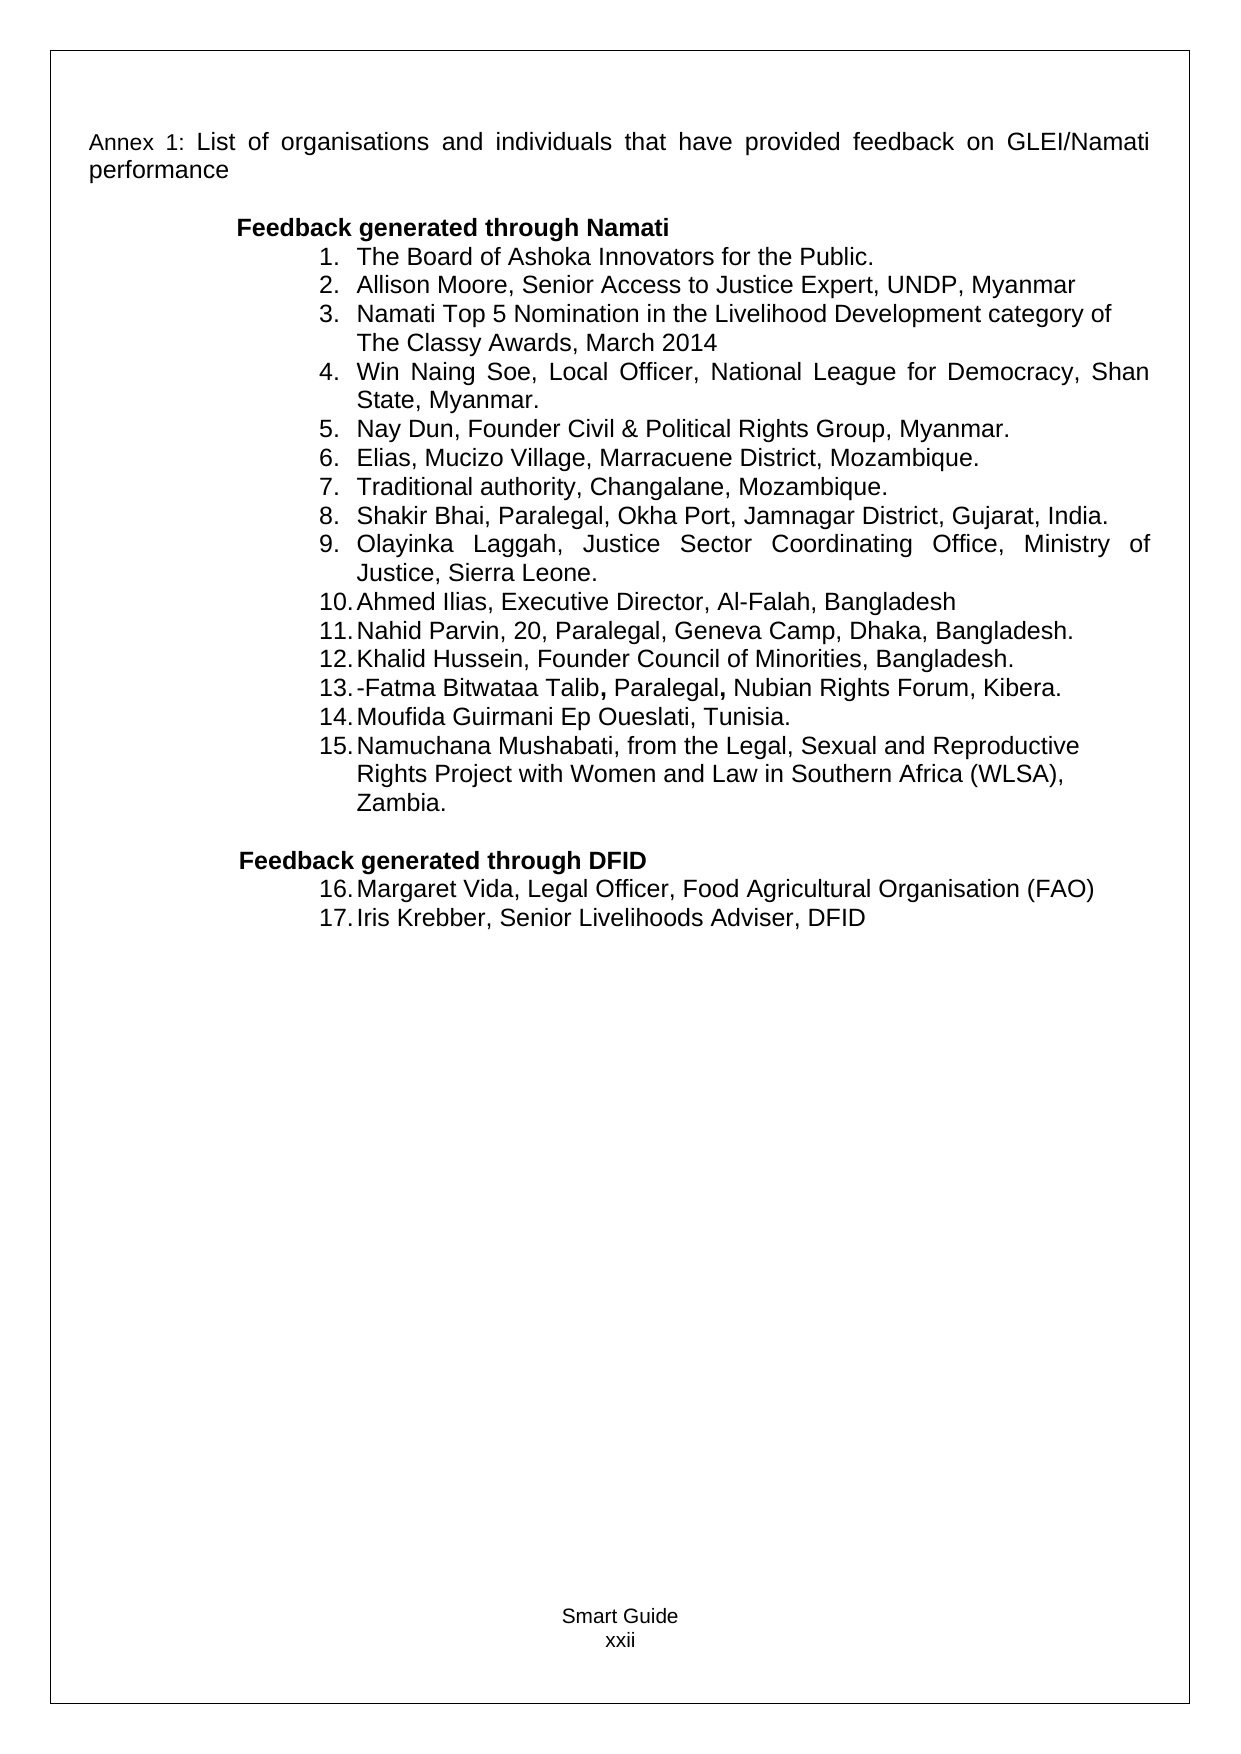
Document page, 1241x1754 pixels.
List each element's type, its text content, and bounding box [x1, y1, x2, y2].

list Shakir Bhai, Paralegal, Okha Port, Jamnagar District, Gujarat, India. [319, 501, 1152, 529]
list Iris Krebber, Senior Livelihoods Adviser, DFID [319, 903, 1152, 932]
list Nay Dun, Founder Civil & Political Rights Group, Myanmar. [319, 414, 1152, 443]
list Moufida Guirmani Ep Oueslati, Tunisia. [319, 702, 1152, 731]
list Nahid Parvin, 20, Paralegal, Geneva Camp, Dhaka, Bangladesh. [319, 616, 1152, 644]
list Allison Moore, Senior Access to Justice Expert, UNDP, Myanmar [319, 270, 1152, 299]
list Ahmed Ilias, Executive Director, Al-Falah, Bangladesh [319, 587, 1152, 616]
list Elias, Mucizo Village, Marracuene District, Mozambique. [319, 443, 1152, 472]
list The Board of Ashoka Innovators for the Public. [319, 242, 1152, 270]
list Win Naing Soe, Local Officer, National League for Democracy, Shan State, Myanmar. [319, 357, 1152, 414]
text Feedback generated through DFID [171, 846, 1152, 874]
list Namati Top 5 Nomination in the Livelihood Development category of The Classy Awards, March 2014 [319, 299, 1152, 357]
list Namuchana Mushabati, from the Legal, Sexual and Reproductive Rights Project with Women and Law in Southern Africa (WLSA), Zambia. [319, 731, 1152, 817]
list Traditional authority, Changalane, Mozambique. [319, 472, 1152, 501]
list Margaret Vida, Legal Officer, Food Agricultural Organisation (FAO) [319, 874, 1152, 903]
list Khalid Hussein, Founder Council of Minorities, Bangladesh. [319, 644, 1152, 673]
text Feedback generated through Namati [161, 213, 1152, 242]
list Olayinka Laggah, Justice Sector Coordinating Office, Ministry of Justice, Sierra Leone. [319, 529, 1152, 587]
list -Fatma Bitwataa Talib, Paralegal, Nubian Rights Forum, Kibera. [319, 673, 1152, 702]
text Annex 1: List of organisations and individuals that have provided feedback on GLEI/Namati performance [89, 127, 1152, 184]
